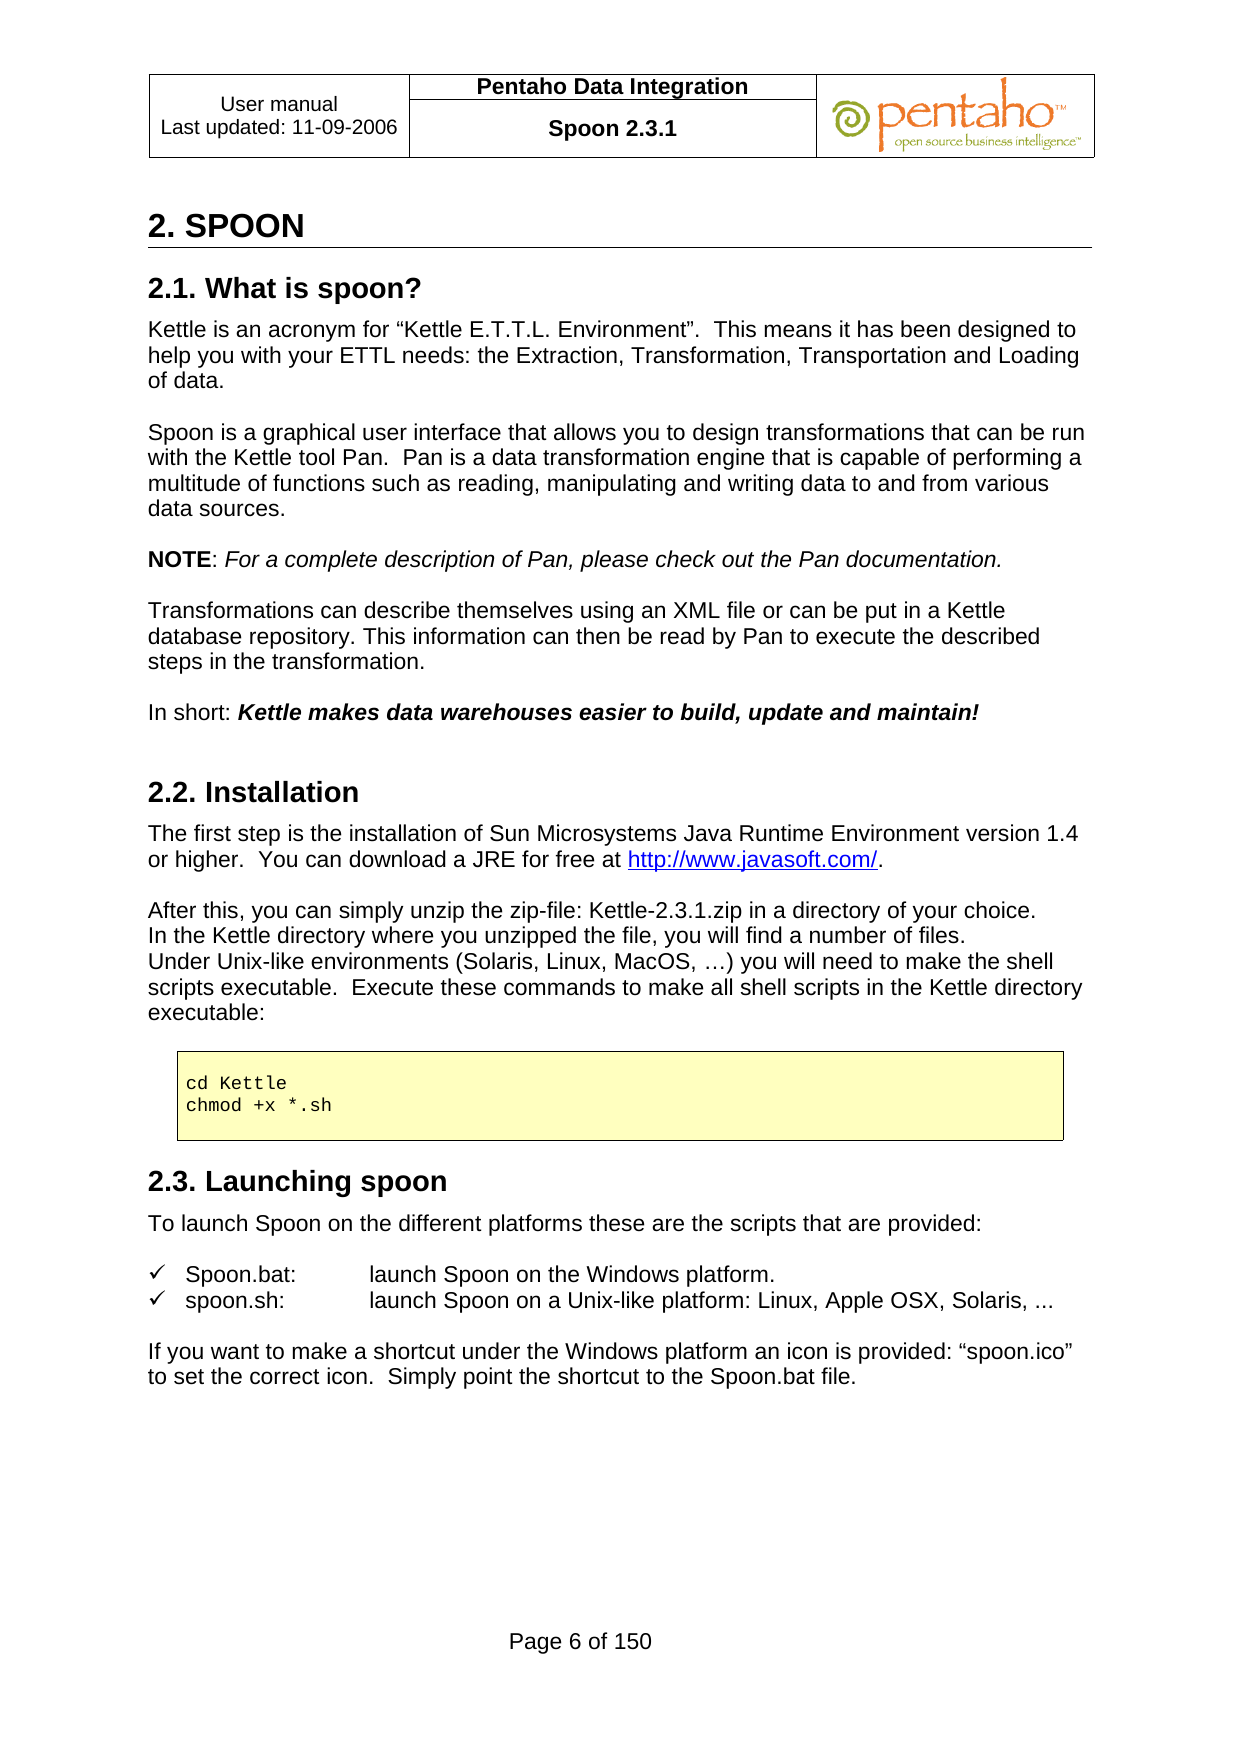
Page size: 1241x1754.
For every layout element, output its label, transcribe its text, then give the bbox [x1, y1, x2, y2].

list spoon.sh: launch Spoon on a Unix-like platform: Linux, Apple OSX, Solaris, ... [148, 1287, 1092, 1313]
text cd Kettle [178, 1072, 1063, 1093]
text After this, you can simply unzip the zip-file: Kettle-2.3.1.zip in a directory of your choice. [148, 898, 1092, 923]
text Spoon is a graphical user interface that allows you to design transformations that can be run with the Kettle tool Pan. Pan is a data transformation engine that is capable of performing a multitude of functions such as reading, manipulating and writing data to and from various data sources. [148, 419, 1092, 521]
subtitle Spoon [148, 208, 1092, 247]
subtitle What is spoon? [148, 272, 1092, 304]
text NOTE: For a complete description of Pan, please check out the Pan documentation. [148, 547, 1092, 572]
text In the Kettle directory where you unzipped the file, you will find a number of files. [148, 923, 1092, 949]
text chmod +x *.sh [178, 1093, 1063, 1114]
text Transformations can describe themselves using an XML file or can be put in a Kettle database repository. This information can then be read by Pan to execute the described steps in the transformation. [148, 598, 1092, 674]
list Spoon.bat: launch Spoon on the Windows platform. [148, 1262, 1092, 1287]
subtitle Installation [148, 776, 1092, 809]
text To launch Spoon on the different platforms these are the scripts that are provided: [148, 1211, 1092, 1236]
text The first step is the installation of Sun Microsystems Java Runtime Environment version 1.4 or higher. You can download a JRE for free at http://www.javasoft.com/. [148, 821, 1092, 872]
subtitle Launching spoon [148, 1165, 1092, 1198]
text If you want to make a shortcut under the Windows platform an icon is provided: “spoon.ico” to set the correct icon. Simply point the shortcut to the Spoon.bat file. [148, 1338, 1092, 1389]
text Kettle is an acronym for “Kettle E.T.T.L. Environment”. This means it has been designed to help you with your ETTL needs: the Extraction, Transformation, Transportation and Loading of data. [148, 317, 1092, 394]
text Under Unix-like environments (Solaris, Linux, MacOS, …) you will need to make the shell scripts executable. Execute these commands to make all shell scripts in the Kettle directory executable: [148, 949, 1092, 1025]
text In short: Kettle makes data warehouses easier to build, update and maintain! [148, 700, 1092, 725]
